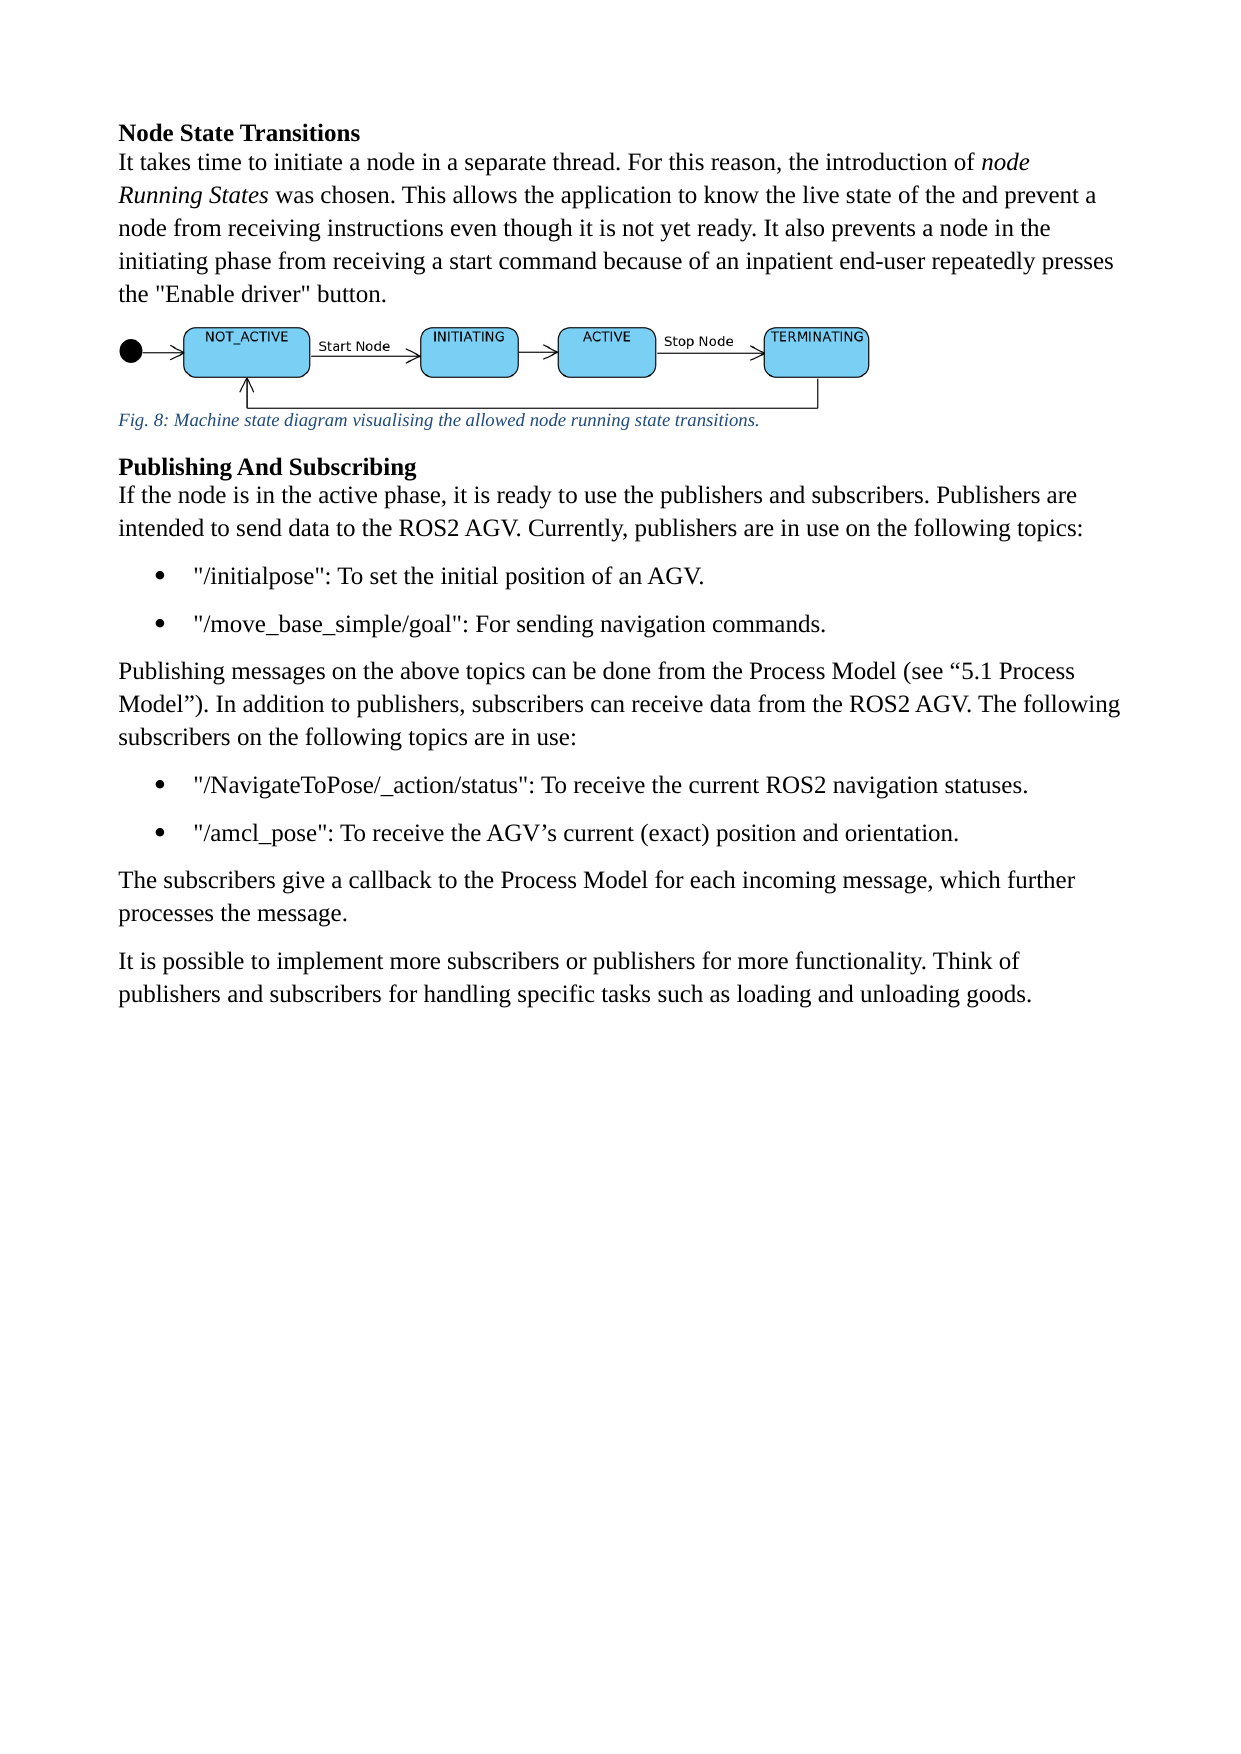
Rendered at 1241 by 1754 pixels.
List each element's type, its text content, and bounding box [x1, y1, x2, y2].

text Node State Transitions [118, 118, 1122, 147]
text It is possible to implement more subscribers or publishers for more functionality. Think of publishers and subscribers for handling specific tasks such as loading and unloading goods. [118, 946, 1122, 1008]
list "/move_base_simple/goal": For sending navigation commands. [156, 609, 1122, 637]
text The subscribers give a callback to the Process Model for each incoming message, which further processes the message. [118, 865, 1122, 927]
text Publishing messages on the above topics can be done from the Process Model (see “4.1 Process Model”). In addition to publishers, subscribers can receive data from the ROS2 AGV. The following subscribers on the following topics are in use: [118, 656, 1122, 751]
picture [118, 326, 873, 410]
list "/NavigateToPose/_action/status": To receive the current ROS2 navigation statuses. [156, 770, 1122, 799]
list "/amcl_pose": To receive the AGV’s current (exact) position and orientation. [156, 818, 1122, 846]
list "/initialpose": To set the initial position of an AGV. [156, 561, 1122, 590]
text If the node is in the active phase, it is ready to use the publishers and subscribers. Publishers are intended to send data to the ROS2 AGV. Currently, publishers are in use on the following topics: [118, 481, 1122, 542]
text Fig. 8: Machine state diagram visualising the allowed node running state transitions. [118, 409, 1122, 431]
text Publishing And Subscribing [118, 452, 1122, 481]
text It takes time to initiate a node in a separate thread. For this reason, the introduction of node Running States was chosen. This allows the application to know the live state of the and prevent a node from receiving instructions even though it is not yet ready. It also prevents a node in the initiating phase from receiving a start command because of an inpatient end-user repeatedly presses the "Enable driver" button. [118, 147, 1122, 308]
